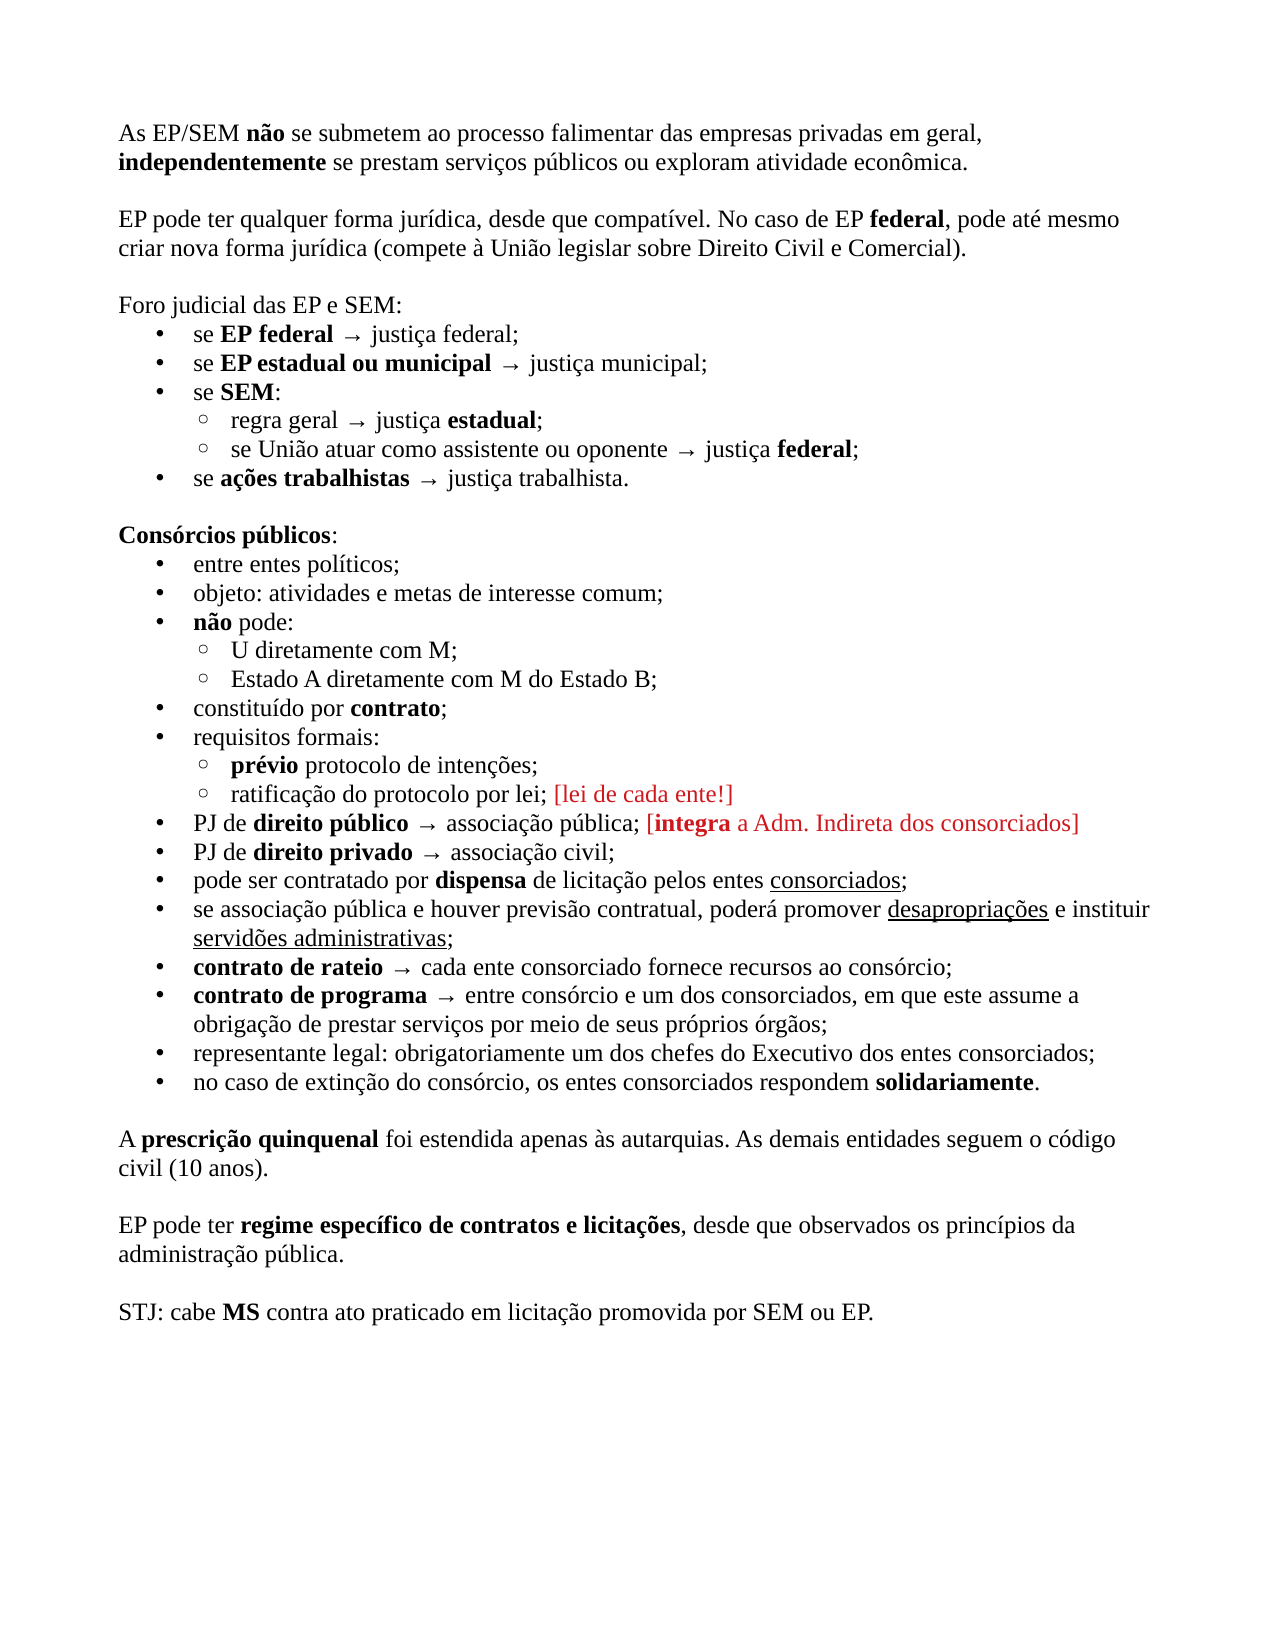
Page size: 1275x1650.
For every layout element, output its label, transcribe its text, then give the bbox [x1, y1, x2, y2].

text As EP/SEM não se submetem ao processo falimentar das empresas privadas em geral, independentemente se prestam serviços públicos ou exploram atividade econômica. [118, 118, 1157, 176]
text EP pode ter regime específico de contratos e licitações, desde que observados os princípios da administração pública. [118, 1211, 1157, 1268]
list se EP federal → justiça federal; [156, 319, 1157, 348]
text Consórcios públicos: [118, 521, 1157, 549]
list não pode: [156, 607, 1157, 636]
list contrato de rateio → cada ente consorciado fornece recursos ao consórcio; [156, 952, 1157, 981]
list regra geral → justiça estadual; [193, 406, 1157, 434]
list contrato de programa → entre consórcio e um dos consorciados, em que este assume a obrigação de prestar serviços por meio de seus próprios órgãos; [156, 981, 1157, 1038]
list pode ser contratado por dispensa de licitação pelos entes consorciados; [156, 866, 1157, 894]
list Estado A diretamente com M do Estado B; [193, 664, 1157, 693]
text A prescrição quinquenal foi estendida apenas às autarquias. As demais entidades seguem o código civil (10 anos). [118, 1124, 1157, 1182]
list se União atuar como assistente ou oponente → justiça federal; [193, 434, 1157, 463]
text EP pode ter qualquer forma jurídica, desde que compatível. No caso de EP federal, pode até mesmo criar nova forma jurídica (compete à União legislar sobre Direito Civil e Comercial). [118, 204, 1157, 262]
list prévio protocolo de intenções; [193, 751, 1157, 779]
list se ações trabalhistas → justiça trabalhista. [156, 463, 1157, 492]
list se associação pública e houver previsão contratual, poderá promover desapropriações e instituir servidões administrativas; [156, 894, 1157, 952]
list se SEM: [156, 377, 1157, 406]
list PJ de direito público → associação pública; [integra a Adm. Indireta dos consorciados] [156, 808, 1157, 837]
list requisitos formais: [156, 722, 1157, 751]
list entre entes políticos; [156, 549, 1157, 578]
list representante legal: obrigatoriamente um dos chefes do Executivo dos entes consorciados; [156, 1038, 1157, 1067]
text Foro judicial das EP e SEM: [118, 291, 1157, 319]
list se EP estadual ou municipal → justiça municipal; [156, 348, 1157, 377]
list constituído por contrato; [156, 693, 1157, 722]
text STJ: cabe MS contra ato praticado em licitação promovida por SEM ou EP. [118, 1297, 1157, 1326]
list PJ de direito privado → associação civil; [156, 837, 1157, 866]
list U diretamente com M; [193, 636, 1157, 664]
list ratificação do protocolo por lei; [lei de cada ente!] [193, 779, 1157, 808]
list objeto: atividades e metas de interesse comum; [156, 578, 1157, 607]
list no caso de extinção do consórcio, os entes consorciados respondem solidariamente. [156, 1067, 1157, 1096]
